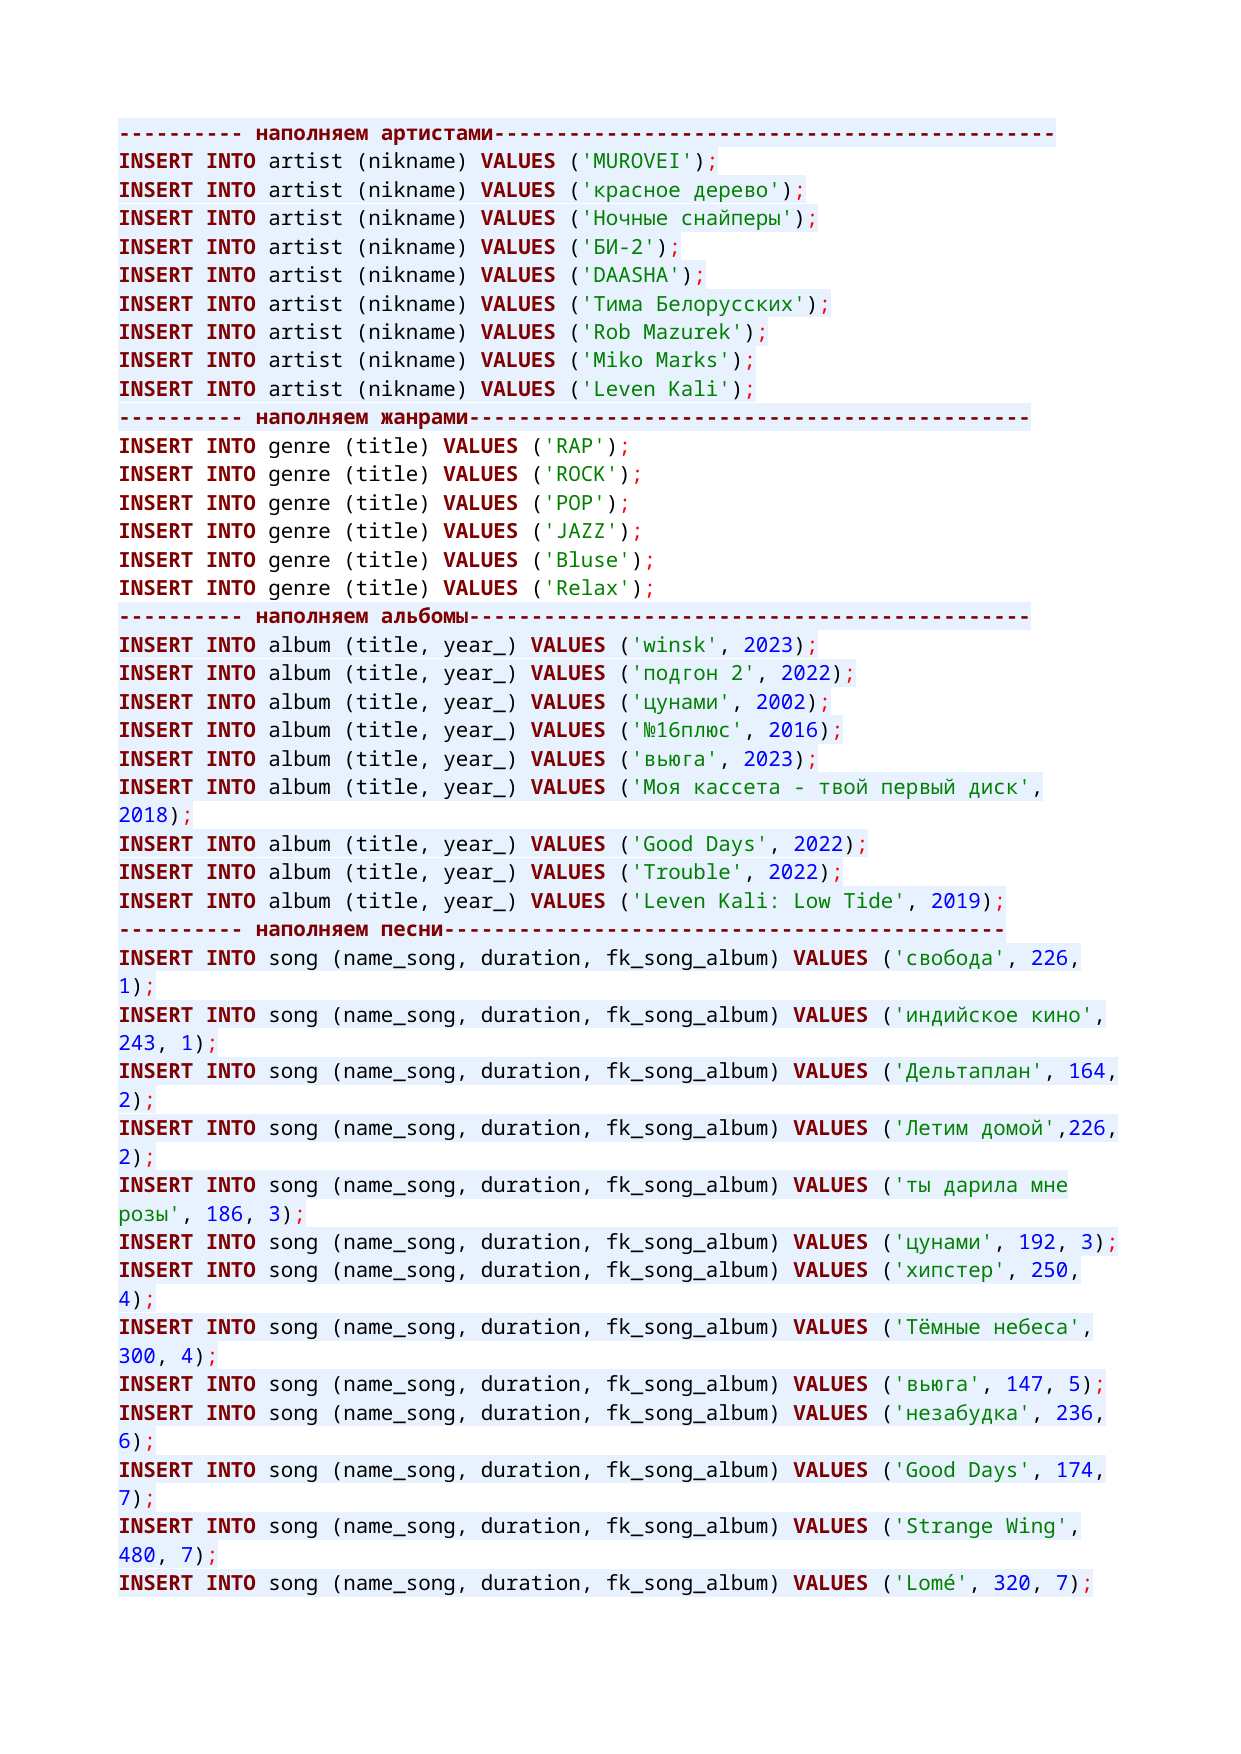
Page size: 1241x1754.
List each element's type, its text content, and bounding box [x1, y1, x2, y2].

text INSERT INTO album (title, year_) VALUES ('№16плюс', 2016); [118, 715, 1122, 744]
text INSERT INTO album (title, year_) VALUES ('цунами', 2002); [118, 687, 1122, 715]
text ---------- наполняем артистами--------------------------------------------- [118, 118, 1122, 147]
text INSERT INTO artist (nikname) VALUES ('БИ-2'); [118, 232, 1122, 260]
text INSERT INTO artist (nikname) VALUES ('Leven Kali'); [118, 374, 1122, 402]
text INSERT INTO song (name_song, duration, fk_song_album) VALUES ('вьюга', 147, 5); [118, 1369, 1122, 1398]
text INSERT INTO song (name_song, duration, fk_song_album) VALUES ('хипстер', 250, 4); [118, 1256, 1122, 1312]
text INSERT INTO album (title, year_) VALUES ('winsk', 2023); [118, 630, 1122, 658]
text INSERT INTO album (title, year_) VALUES ('Good Days', 2022); [118, 829, 1122, 857]
text INSERT INTO song (name_song, duration, fk_song_album) VALUES ('Strange Wing', 480, 7); [118, 1512, 1122, 1568]
text INSERT INTO song (name_song, duration, fk_song_album) VALUES ('свобода', 226, 1); [118, 943, 1122, 1000]
text INSERT INTO song (name_song, duration, fk_song_album) VALUES ('цунами', 192, 3); [118, 1227, 1122, 1256]
text INSERT INTO genre (title) VALUES ('ROCK'); [118, 459, 1122, 488]
text INSERT INTO album (title, year_) VALUES ('подгон 2', 2022); [118, 658, 1122, 687]
text INSERT INTO song (name_song, duration, fk_song_album) VALUES ('ты дарила мне розы', 186, 3); [118, 1170, 1122, 1227]
text INSERT INTO genre (title) VALUES ('Bluse'); [118, 545, 1122, 573]
text INSERT INTO artist (nikname) VALUES ('MUROVEI'); [118, 147, 1122, 175]
text INSERT INTO artist (nikname) VALUES ('Rob Mazurek'); [118, 317, 1122, 346]
text INSERT INTO song (name_song, duration, fk_song_album) VALUES ('индийское кино', 243, 1); [118, 1000, 1122, 1057]
text INSERT INTO album (title, year_) VALUES ('Leven Kali: Low Tide', 2019); [118, 886, 1122, 914]
text INSERT INTO song (name_song, duration, fk_song_album) VALUES ('Lomé', 320, 7); [118, 1568, 1122, 1597]
text INSERT INTO genre (title) VALUES ('JAZZ'); [118, 516, 1122, 545]
text INSERT INTO song (name_song, duration, fk_song_album) VALUES ('незабудка', 236, 6); [118, 1398, 1122, 1455]
text INSERT INTO artist (nikname) VALUES ('Miko Marks'); [118, 346, 1122, 374]
text INSERT INTO album (title, year_) VALUES ('Моя кассета - твой первый диск', 2018); [118, 772, 1122, 829]
text INSERT INTO artist (nikname) VALUES ('Тима Белорусских'); [118, 289, 1122, 317]
text INSERT INTO genre (title) VALUES ('RAP'); [118, 431, 1122, 459]
text INSERT INTO album (title, year_) VALUES ('Trouble', 2022); [118, 857, 1122, 886]
text INSERT INTO song (name_song, duration, fk_song_album) VALUES ('Good Days', 174, 7); [118, 1455, 1122, 1512]
text INSERT INTO artist (nikname) VALUES ('Ночные снайперы'); [118, 203, 1122, 232]
text ---------- наполняем песни--------------------------------------------- [118, 914, 1122, 943]
text INSERT INTO song (name_song, duration, fk_song_album) VALUES ('Дельтаплан', 164, 2); [118, 1057, 1122, 1113]
text ---------- наполняем жанрами--------------------------------------------- [118, 402, 1122, 431]
text ---------- наполняем альбомы--------------------------------------------- [118, 602, 1122, 630]
text INSERT INTO song (name_song, duration, fk_song_album) VALUES ('Летим домой',226, 2); [118, 1113, 1122, 1170]
text INSERT INTO genre (title) VALUES ('POP'); [118, 488, 1122, 516]
text INSERT INTO artist (nikname) VALUES ('DAASHA'); [118, 260, 1122, 289]
text INSERT INTO song (name_song, duration, fk_song_album) VALUES ('Тёмные небеса', 300, 4); [118, 1312, 1122, 1369]
text INSERT INTO genre (title) VALUES ('Relax'); [118, 573, 1122, 602]
text INSERT INTO artist (nikname) VALUES ('красное дерево'); [118, 175, 1122, 203]
text INSERT INTO album (title, year_) VALUES ('вьюга', 2023); [118, 744, 1122, 772]
